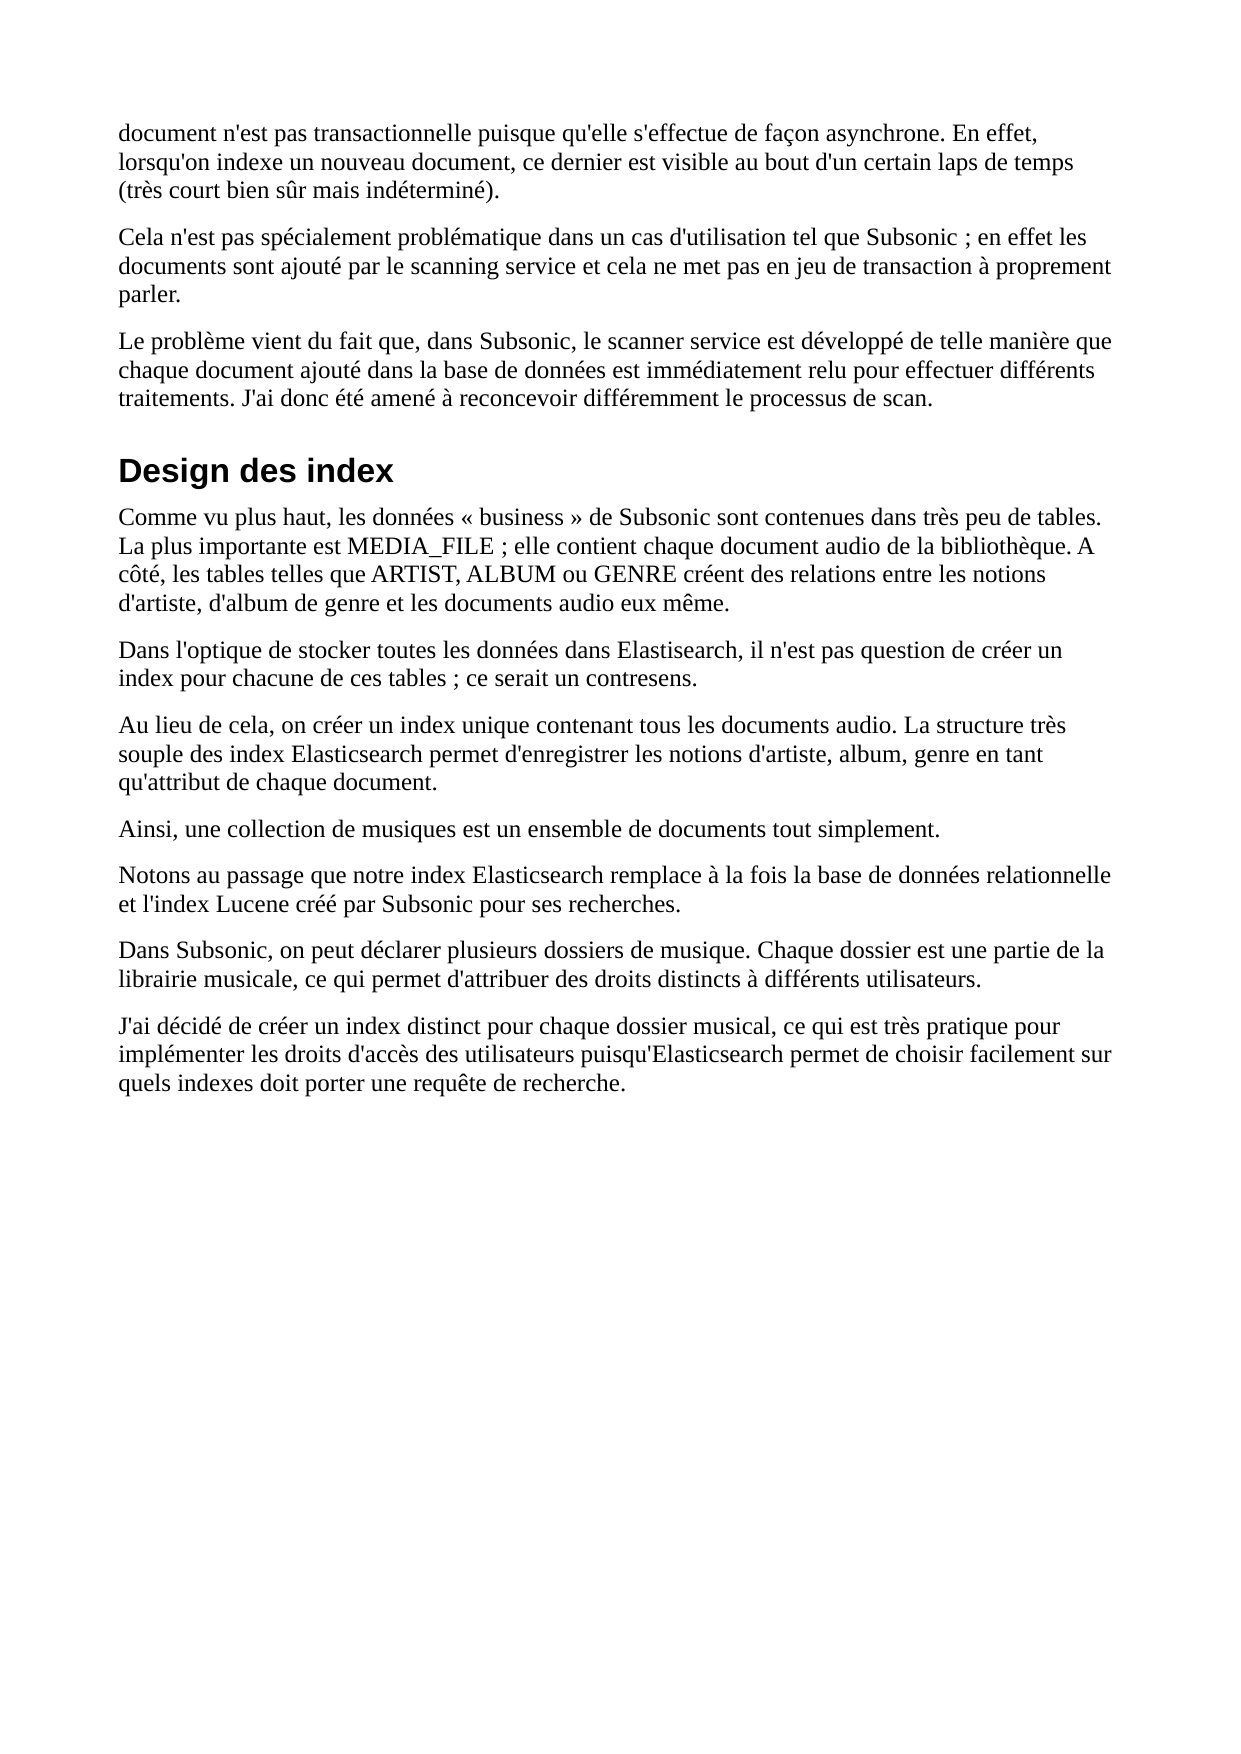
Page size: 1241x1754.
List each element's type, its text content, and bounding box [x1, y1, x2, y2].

text Dans l'optique de stocker toutes les données dans Elastisearch, il n'est pas question de créer un index pour chacune de ces tables ; ce serait un contresens. [118, 635, 1122, 692]
text Ainsi, une collection de musiques est un ensemble de documents tout simplement. [118, 814, 1122, 843]
text Cela n'est pas spécialement problématique dans un cas d'utilisation tel que Subsonic ; en effet les documents sont ajouté par le scanning service et cela ne met pas en jeu de transaction à proprement parler. [118, 222, 1122, 308]
text Au lieu de cela, on créer un index unique contenant tous les documents audio. La structure très souple des index Elasticsearch permet d'enregistrer les notions d'artiste, album, genre en tant qu'attribut de chaque document. [118, 710, 1122, 796]
text Le problème vient du fait que, dans Subsonic, le scanner service est développé de telle manière que chaque document ajouté dans la base de données est immédiatement relu pour effectuer différents traitements. J'ai donc été amené à reconcevoir différemment le processus de scan. [118, 326, 1122, 412]
text document n'est pas transactionnelle puisque qu'elle s'effectue de façon asynchrone. En effet, lorsqu'on indexe un nouveau document, ce dernier est visible au bout d'un certain laps de temps (très court bien sûr mais indéterminé). [118, 118, 1122, 204]
text Notons au passage que notre index Elasticsearch remplace à la fois la base de données relationnelle et l'index Lucene créé par Subsonic pour ses recherches. [118, 860, 1122, 918]
text Comme vu plus haut, les données « business » de Subsonic sont contenues dans très peu de tables. La plus importante est MEDIA_FILE ; elle contient chaque document audio de la bibliothèque. A côté, les tables telles que ARTIST, ALBUM ou GENRE créent des relations entre les notions d'artiste, d'album de genre et les documents audio eux même. [118, 502, 1122, 617]
text Dans Subsonic, on peut déclarer plusieurs dossiers de musique. Chaque dossier est une partie de la librairie musicale, ce qui permet d'attribuer des droits distincts à différents utilisateurs. [118, 936, 1122, 993]
subtitle Design des index [118, 451, 1122, 489]
text J'ai décidé de créer un index distinct pour chaque dossier musical, ce qui est très pratique pour implémenter les droits d'accès des utilisateurs puisqu'Elasticsearch permet de choisir facilement sur quels indexes doit porter une requête de recherche. [118, 1011, 1122, 1097]
